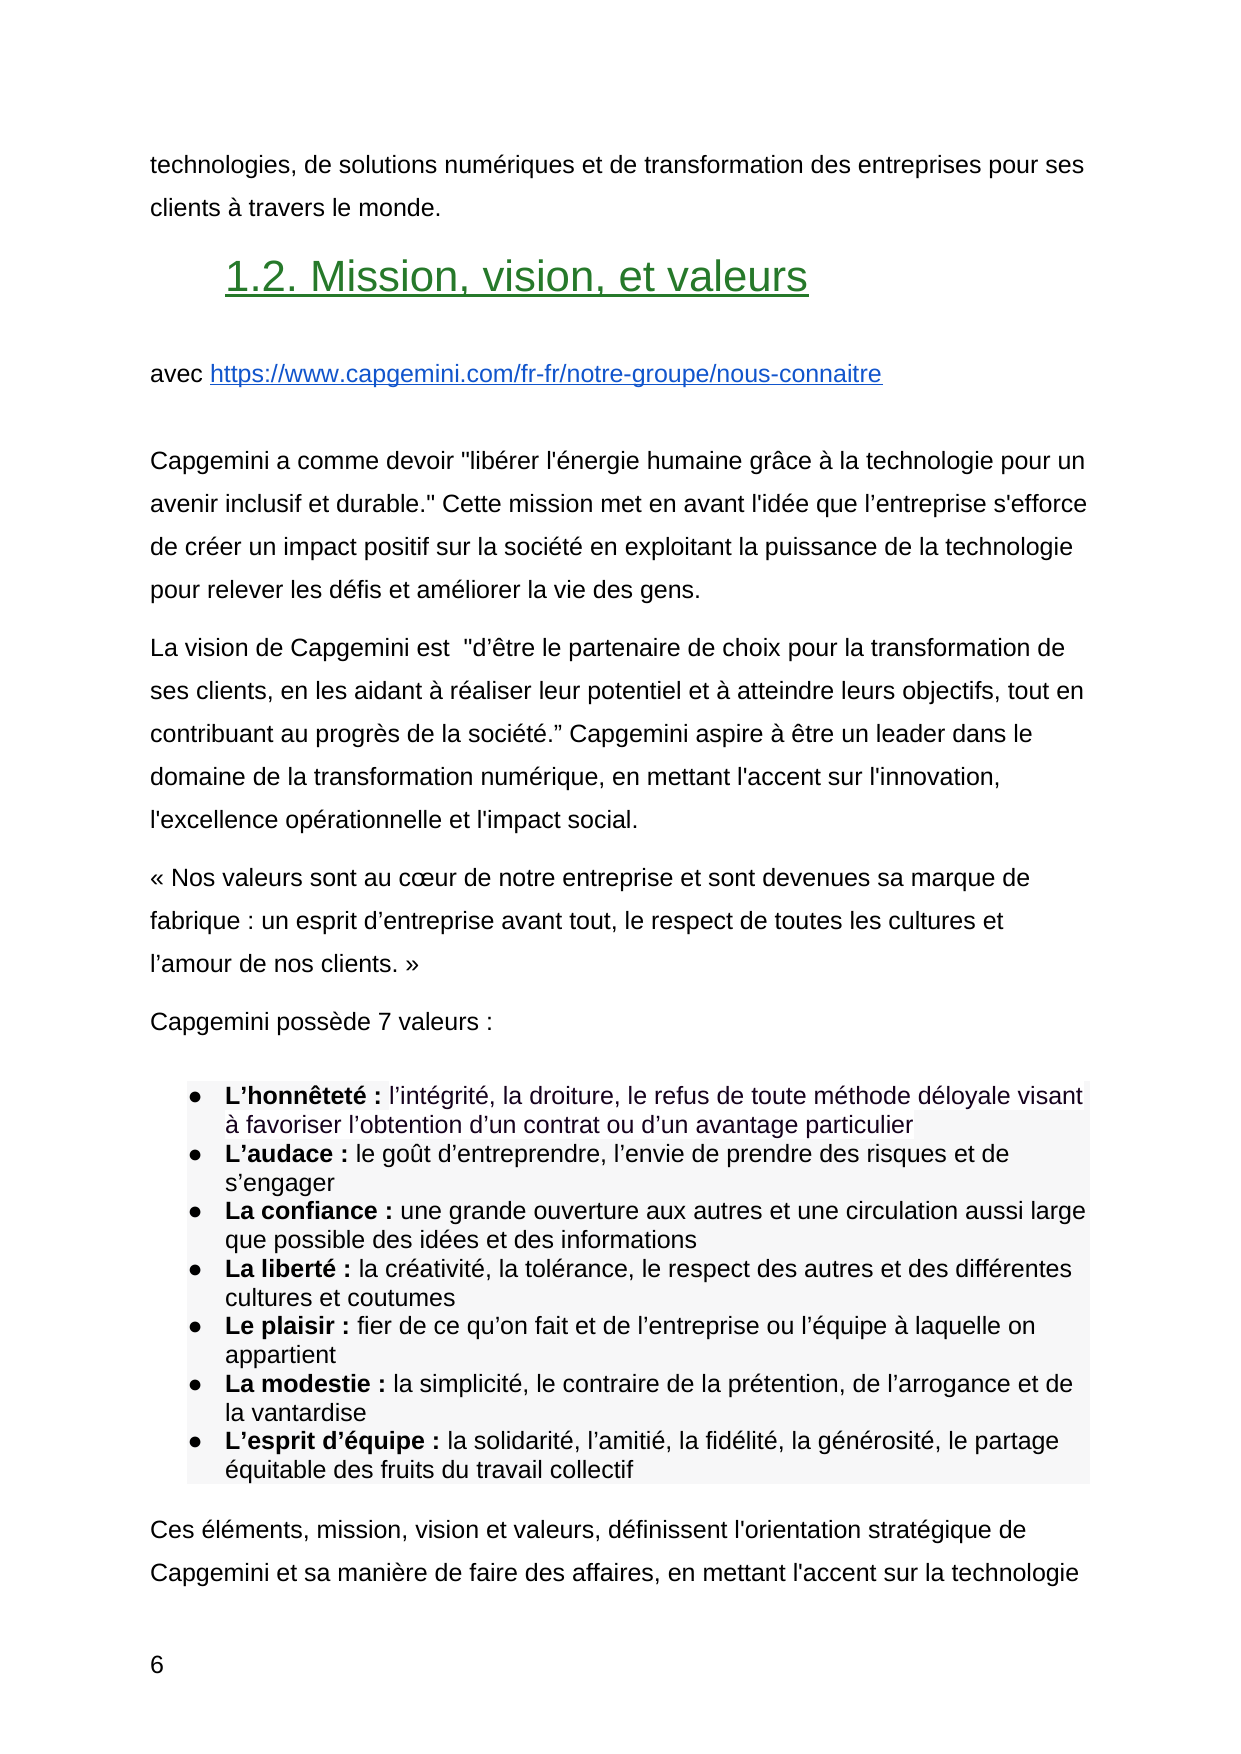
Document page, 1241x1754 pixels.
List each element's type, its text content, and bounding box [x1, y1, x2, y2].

list La confiance : une grande ouverture aux autres et une circulation aussi large que possible des idées et des informations [187, 1196, 1090, 1254]
text avec https://www.capgemini.com/fr-fr/notre-groupe/nous-connaitre [150, 359, 1090, 388]
text Capgemini a comme devoir "libérer l'énergie humaine grâce à la technologie pour un avenir inclusif et durable." Cette mission met en avant l'idée que l’entreprise s'efforce de créer un impact positif sur la société en exploitant la puissance de la technologie pour relever les défis et améliorer la vie des gens. [150, 446, 1090, 604]
list La liberté : la créativité, la tolérance, le respect des autres et des différentes cultures et coutumes [187, 1254, 1090, 1311]
list Le plaisir : fier de ce qu’on fait et de l’entreprise ou l’équipe à laquelle on appartient [187, 1311, 1090, 1369]
text Capgemini possède 7 valeurs : [150, 1007, 1090, 1036]
text La vision de Capgemini est "d’être le partenaire de choix pour la transformation de ses clients, en les aidant à réaliser leur potentiel et à atteindre leurs objectifs, tout en contribuant au progrès de la société.” Capgemini aspire à être un leader dans le domaine de la transformation numérique, en mettant l'accent sur l'innovation, l'excellence opérationnelle et l'impact social. [150, 633, 1090, 834]
list L’honnêteté : l’intégrité, la droiture, le refus de toute méthode déloyale visant à favoriser l’obtention d’un contrat ou d’un avantage particulier [187, 1081, 1090, 1139]
text « Nos valeurs sont au cœur de notre entreprise et sont devenues sa marque de fabrique : un esprit d’entreprise avant tout, le respect de toutes les cultures et l’amour de nos clients. » [150, 863, 1090, 978]
subtitle 1.2. Mission, vision, et valeurs [150, 251, 1090, 301]
text technologies, de solutions numériques et de transformation des entreprises pour ses clients à travers le monde. [150, 150, 1090, 222]
text Ces éléments, mission, vision et valeurs, définissent l'orientation stratégique de Capgemini et sa manière de faire des affaires, en mettant l'accent sur la technologie [150, 1515, 1090, 1587]
list L’esprit d’équipe : la solidarité, l’amitié, la fidélité, la générosité, le partage équitable des fruits du travail collectif [187, 1426, 1090, 1484]
list La modestie : la simplicité, le contraire de la prétention, de l’arrogance et de la vantardise [187, 1369, 1090, 1426]
list L’audace : le goût d’entreprendre, l’envie de prendre des risques et de s’engager [187, 1139, 1090, 1196]
